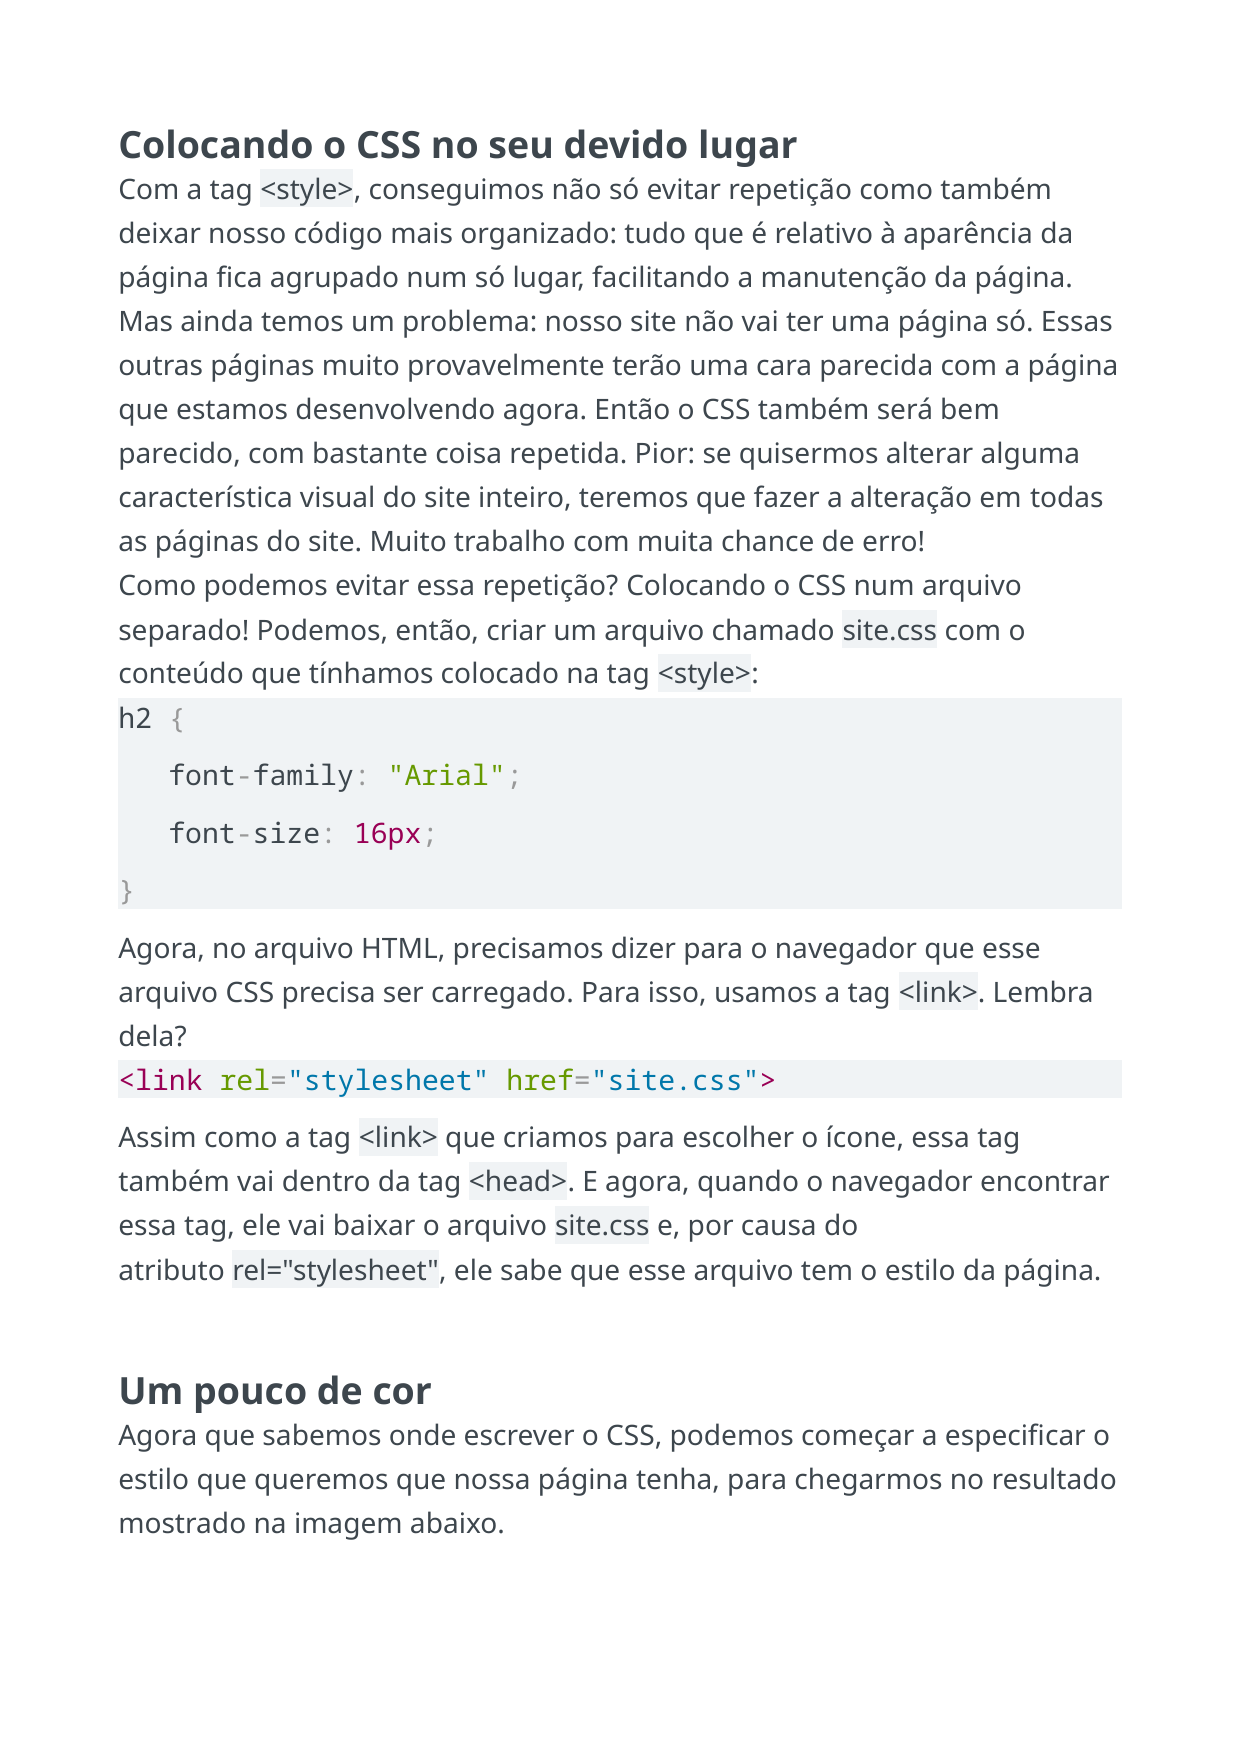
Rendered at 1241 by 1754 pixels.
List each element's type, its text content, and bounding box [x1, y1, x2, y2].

text } [118, 870, 1122, 909]
text font-size: 16px; [118, 813, 1122, 851]
subtitle Colocando o CSS no seu devido lugar [118, 118, 1122, 169]
text Como podemos evitar essa repetição? Colocando o CSS num arquivo separado! Podemos, então, criar um arquivo chamado site.css com o conteúdo que tínhamos colocado na tag <style>: [118, 566, 1122, 692]
text Com a tag <style>, conseguimos não só evitar repetição como também deixar nosso código mais organizado: tudo que é relativo à aparência da página fica agrupado num só lugar, facilitando a manutenção da página. [118, 169, 1122, 296]
text font-family: "Arial"; [118, 755, 1122, 794]
subtitle Um pouco de cor [118, 1364, 1122, 1415]
text <link rel="stylesheet" href="site.css"> [118, 1060, 1122, 1098]
text Assim como a tag <link> que criamos para escolher o ícone, essa tag também vai dentro da tag <head>. E agora, quando o navegador encontrar essa tag, ele vai baixar o arquivo site.css e, por causa do atributo rel="stylesheet", ele sabe que esse arquivo tem o estilo da página. [118, 1118, 1122, 1288]
text Agora, no arquivo HTML, precisamos dizer para o navegador que esse arquivo CSS precisa ser carregado. Para isso, usamos a tag <link>. Lembra dela? [118, 928, 1122, 1054]
text h2 { [118, 698, 1122, 736]
text Agora que sabemos onde escrever o CSS, podemos começar a especificar o estilo que queremos que nossa página tenha, para chegarmos no resultado mostrado na imagem abaixo. [118, 1415, 1122, 1542]
text Mas ainda temos um problema: nosso site não vai ter uma página só. Essas outras páginas muito provavelmente terão uma cara parecida com a página que estamos desenvolvendo agora. Então o CSS também será bem parecido, com bastante coisa repetida. Pior: se quisermos alterar alguma característica visual do site inteiro, teremos que fazer a alteração em todas as páginas do site. Muito trabalho com muita chance de erro! [118, 301, 1122, 560]
